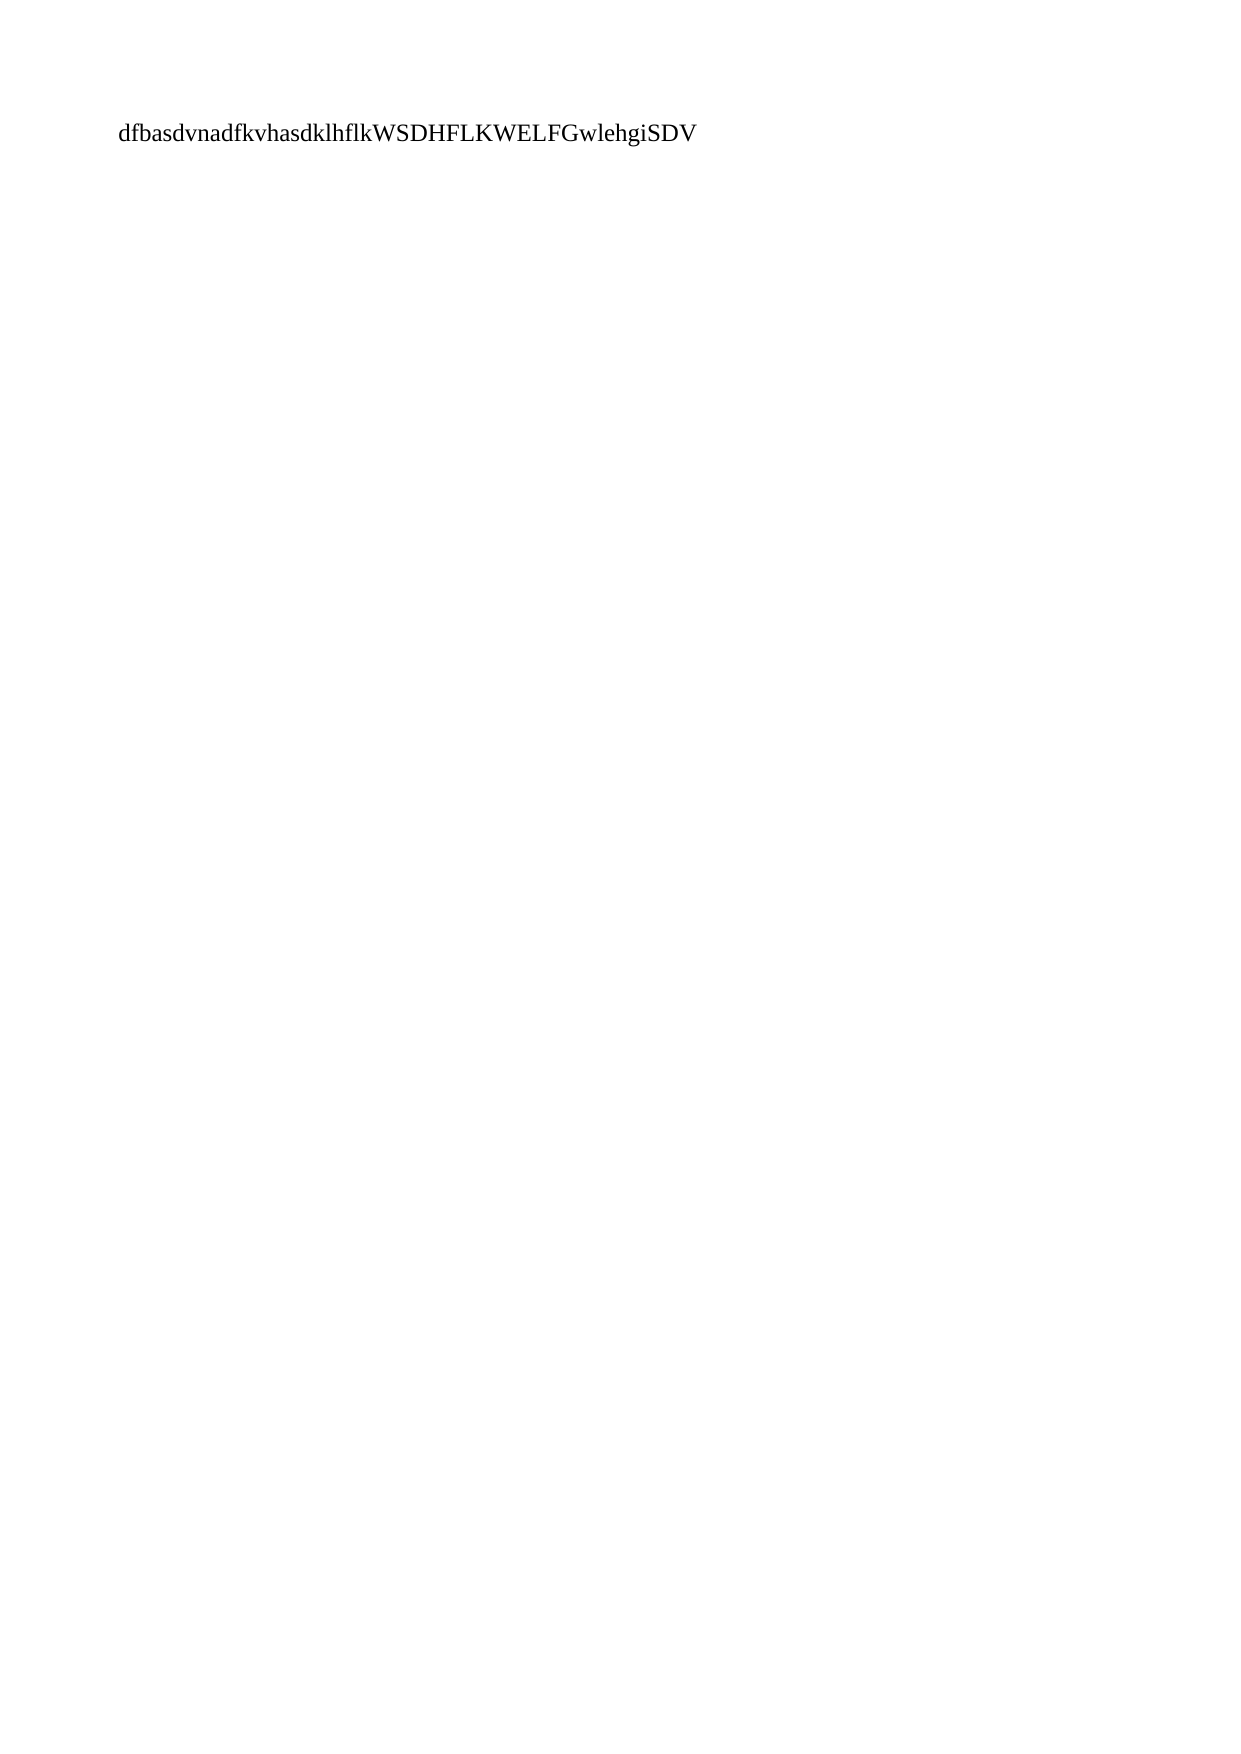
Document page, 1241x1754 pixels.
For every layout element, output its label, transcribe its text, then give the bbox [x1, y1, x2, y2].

text dfbasdvnadfkvhasdklhflkWSDHFLKWELFGwlehgiSDV [118, 118, 1122, 147]
